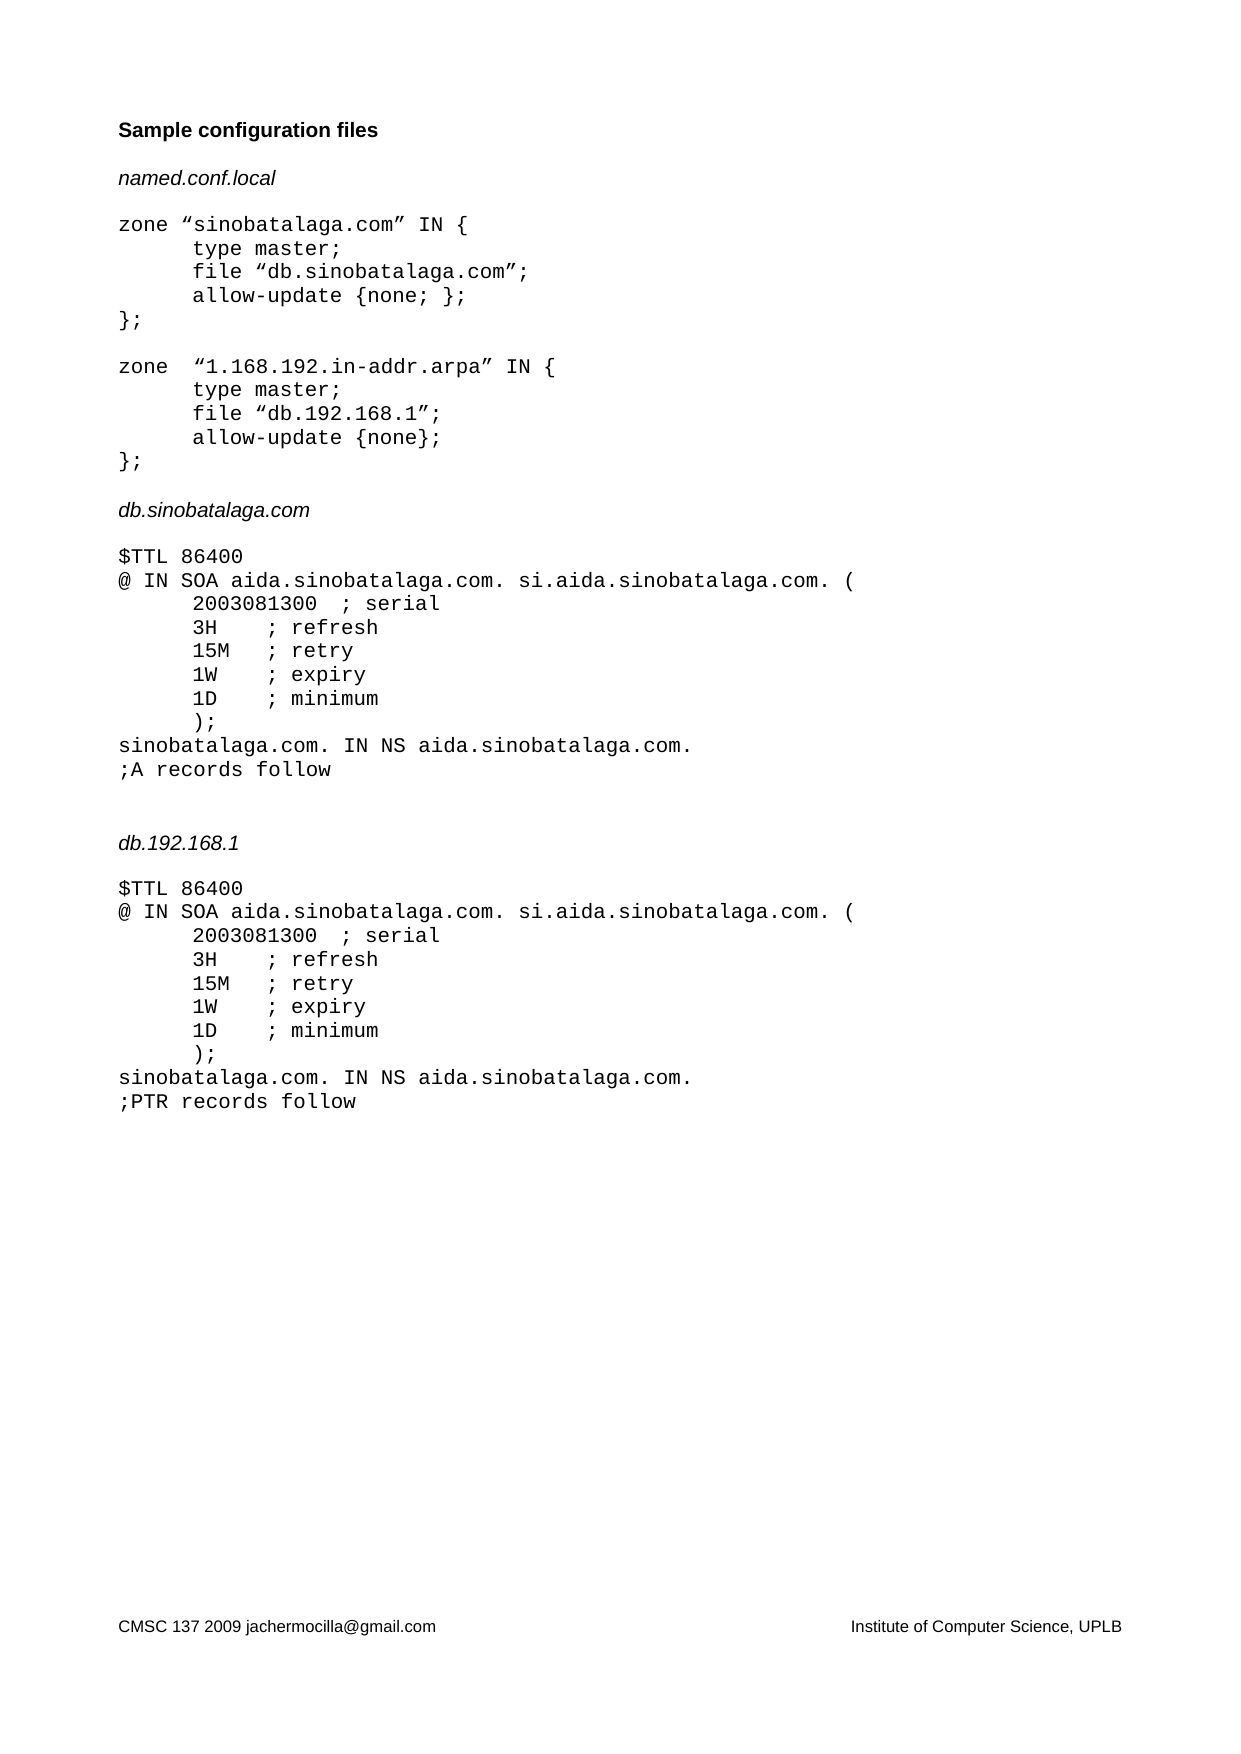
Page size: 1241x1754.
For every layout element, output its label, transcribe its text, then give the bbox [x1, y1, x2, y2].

text 1D ; minimum [118, 1020, 1122, 1043]
text }; [118, 450, 1122, 474]
text type master; [118, 238, 1122, 261]
text 3H ; refresh [118, 617, 1122, 641]
text 15M ; retry [118, 972, 1122, 996]
text Sample configuration files [118, 118, 1122, 142]
text 3H ; refresh [118, 949, 1122, 972]
text $TTL 86400 [118, 878, 1122, 902]
text db.sinobatalaga.com [118, 498, 1122, 522]
text file “db.sinobatalaga.com”; [118, 261, 1122, 285]
text type master; [118, 379, 1122, 403]
text 2003081300 ; serial [118, 593, 1122, 617]
text ;PTR records follow [118, 1091, 1122, 1114]
text 15M ; retry [118, 641, 1122, 664]
text 1W ; expiry [118, 664, 1122, 688]
text 1W ; expiry [118, 996, 1122, 1020]
text ); [118, 1043, 1122, 1067]
text sinobatalaga.com. IN NS aida.sinobatalaga.com. [118, 735, 1122, 759]
text allow-update {none}; [118, 427, 1122, 450]
text ;A records follow [118, 759, 1122, 782]
text @ IN SOA aida.sinobatalaga.com. si.aida.sinobatalaga.com. ( [118, 902, 1122, 925]
text 2003081300 ; serial [118, 925, 1122, 949]
text }; [118, 308, 1122, 332]
text file “db.192.168.1”; [118, 403, 1122, 427]
text named.conf.local [118, 166, 1122, 190]
text db.192.168.1 [118, 830, 1122, 854]
text $TTL 86400 [118, 546, 1122, 569]
text allow-update {none; }; [118, 285, 1122, 308]
text 1D ; minimum [118, 688, 1122, 711]
text zone “1.168.192.in-addr.arpa” IN { [118, 356, 1122, 379]
text sinobatalaga.com. IN NS aida.sinobatalaga.com. [118, 1067, 1122, 1091]
text zone “sinobatalaga.com” IN { [118, 214, 1122, 238]
text @ IN SOA aida.sinobatalaga.com. si.aida.sinobatalaga.com. ( [118, 569, 1122, 593]
text ); [118, 711, 1122, 735]
